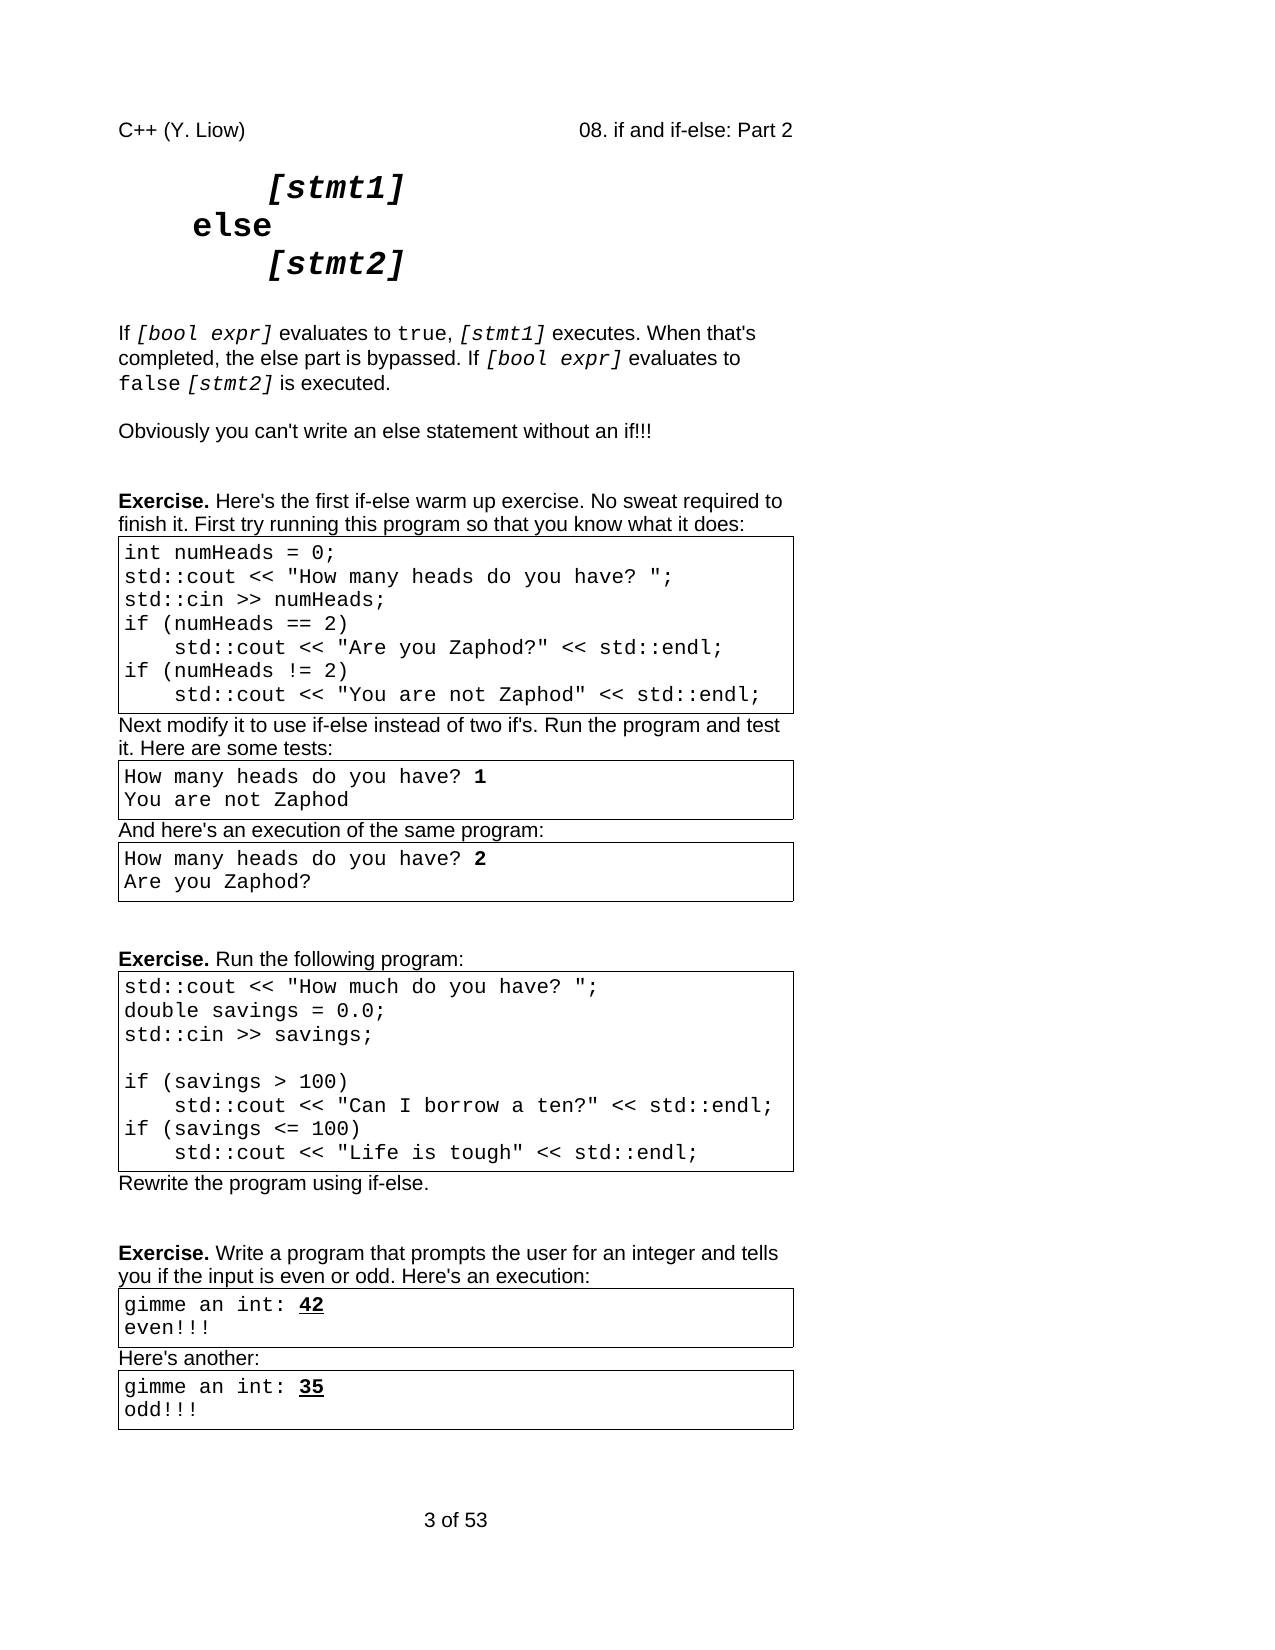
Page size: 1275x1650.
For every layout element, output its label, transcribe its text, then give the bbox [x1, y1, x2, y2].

table_header How many heads do you have? 2 Are you Zaphod? [119, 843, 793, 901]
text Here's another: [118, 1348, 793, 1370]
text Exercise. Here's the first if-else warm up exercise. No sweat required to finish it. First try running this program so that you know what it does: [118, 490, 793, 536]
text [stmt1] [118, 171, 793, 209]
text If [bool expr] evaluates to true, [stmt1] executes. When that's completed, the else part is bypassed. If [bool expr] evaluates to false [stmt2] is executed. [118, 322, 793, 397]
table_header How many heads do you have? 1 You are not Zaphod [119, 761, 793, 819]
text Obviously you can't write an else statement without an if!!! [118, 420, 793, 443]
text Next modify it to use if-else instead of two if's. Run the program and test it. Here are some tests: [118, 714, 793, 760]
table_header gimme an int: 35 odd!!! [119, 1371, 793, 1429]
text And here's an execution of the same program: [118, 820, 793, 842]
text Exercise. Write a program that prompts the user for an integer and tells you if the input is even or odd. Here's an execution: [118, 1241, 793, 1288]
text Rewrite the program using if-else. [118, 1172, 793, 1195]
text else [118, 209, 793, 246]
table_header int numHeads = 0; std::cout << "How many heads do you have? "; std::cin >> numHeads; if (numHeads == 2) std::cout << "Are you Zaphod?" << std::endl; if (numHeads != 2) std::cout << "You are not Zaphod" << std::endl; [119, 537, 793, 713]
text [stmt2] [118, 246, 793, 284]
table_header std::cout << "How much do you have? "; double savings = 0.0; std::cin >> savings; if (savings > 100) std::cout << "Can I borrow a ten?" << std::endl; if (savings <= 100) std::cout << "Life is tough" << std::endl; [119, 972, 793, 1171]
table_header gimme an int: 42 even!!! [119, 1289, 793, 1347]
text Exercise. Run the following program: [118, 947, 793, 971]
